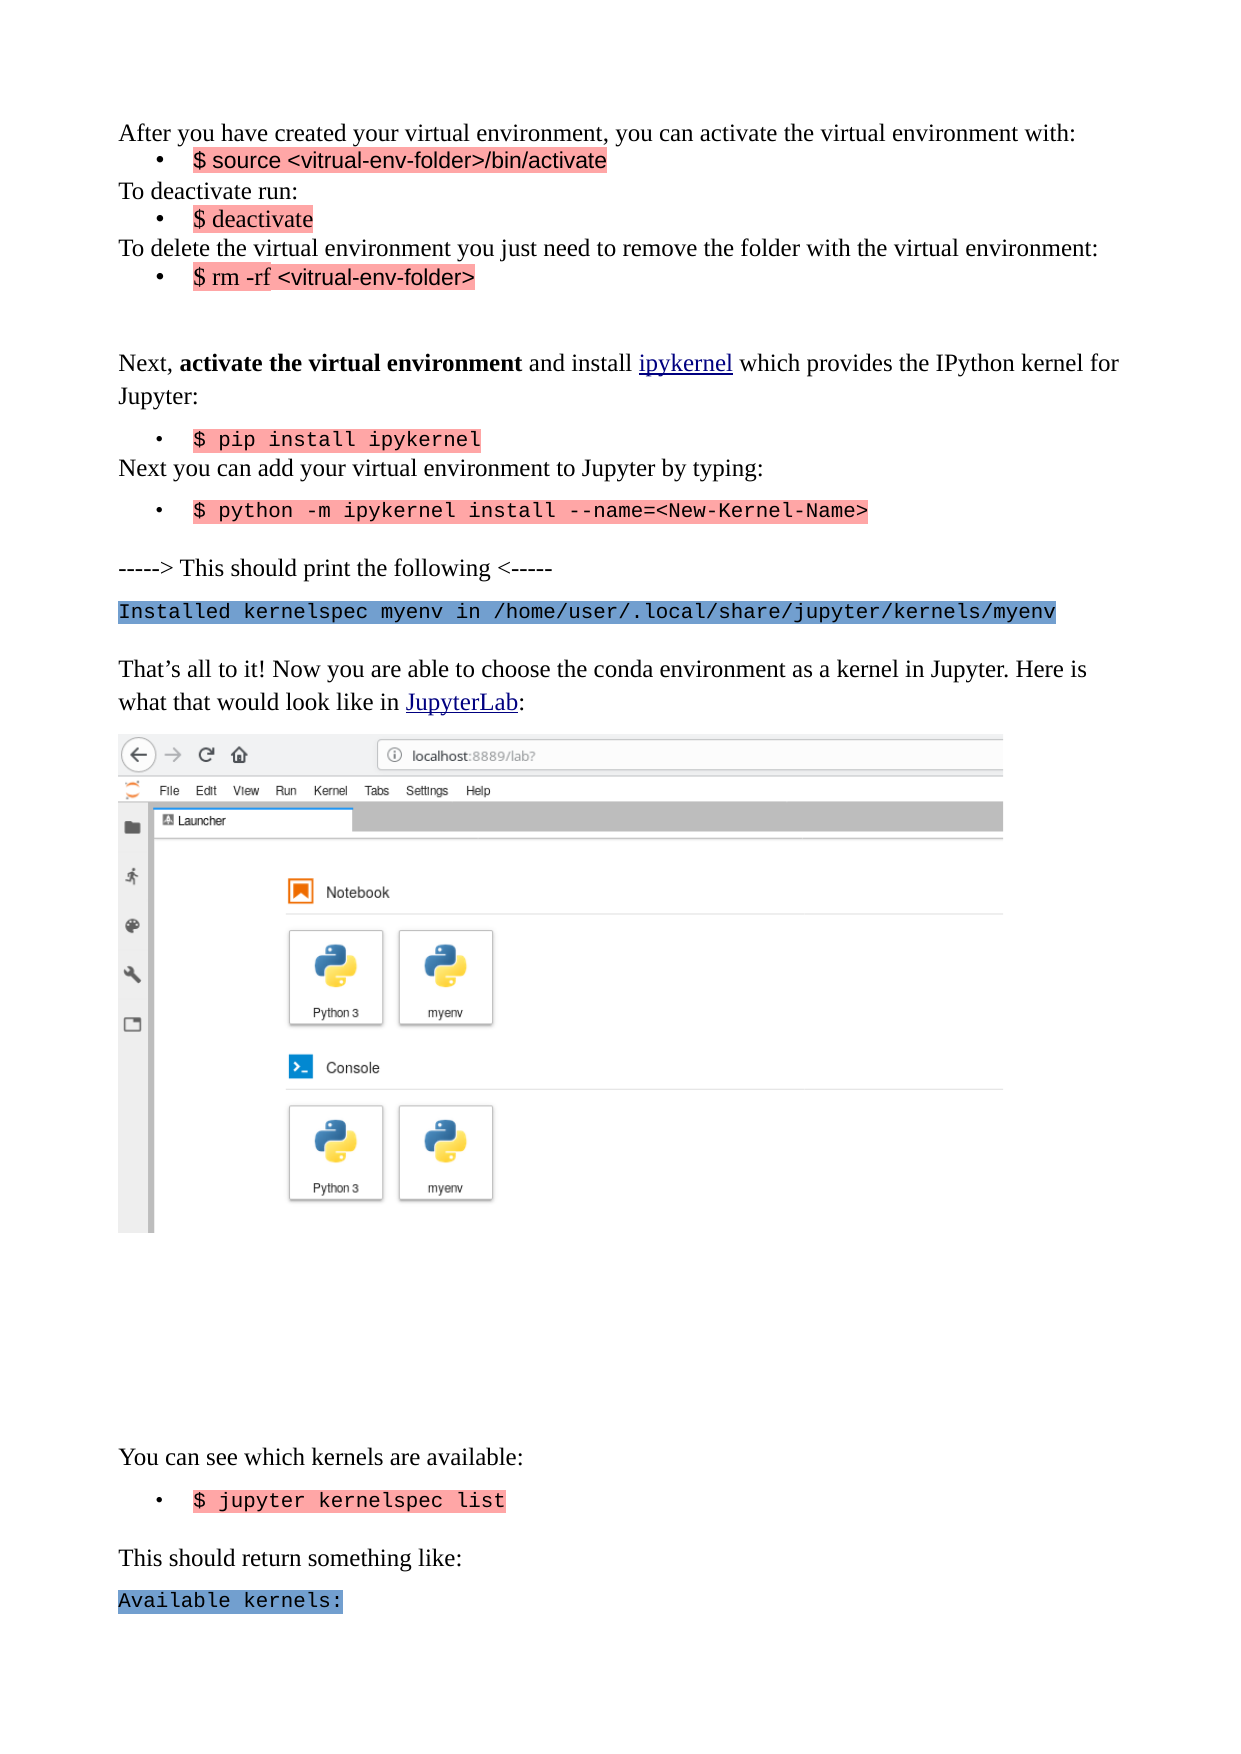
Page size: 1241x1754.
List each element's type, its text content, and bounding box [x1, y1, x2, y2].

text After you have created your virtual environment, you can activate the virtual environment with: [118, 118, 1122, 147]
text This should return something like: [118, 1543, 1122, 1571]
text That’s all to it! Now you are able to choose the conda environment as a kernel in Jupyter. Here is what that would look like in JupyterLab: [118, 654, 1122, 716]
text Next you can add your virtual environment to Jupyter by typing: [118, 453, 1122, 481]
text Installed kernelspec myenv in /home/user/.local/share/jupyter/kernels/myenv [118, 601, 1122, 624]
text You can see which kernels are available: [118, 1442, 1122, 1471]
list $ source <vitrual-env-folder>/bin/activate [156, 147, 1122, 176]
text -----> This should print the following <----- [118, 553, 1122, 582]
list $ pip install ipykernel [156, 429, 1122, 453]
text Next, activate the virtual environment and install ipykernel which provides the IPython kernel for Jupyter: [118, 348, 1122, 410]
list $ jupyter kernelspec list [156, 1489, 1122, 1513]
list $ python -m ipykernel install --name=<New-Kernel-Name> [156, 500, 1122, 524]
text Available kernels: [118, 1590, 1122, 1614]
list $ rm -rf <vitrual-env-folder> [156, 262, 1122, 291]
list $ deactivate [156, 204, 1122, 233]
text To delete the virtual environment you just need to remove the folder with the virtual environment: [118, 233, 1122, 262]
text To deactivate run: [118, 176, 1122, 204]
picture [118, 734, 1004, 1233]
